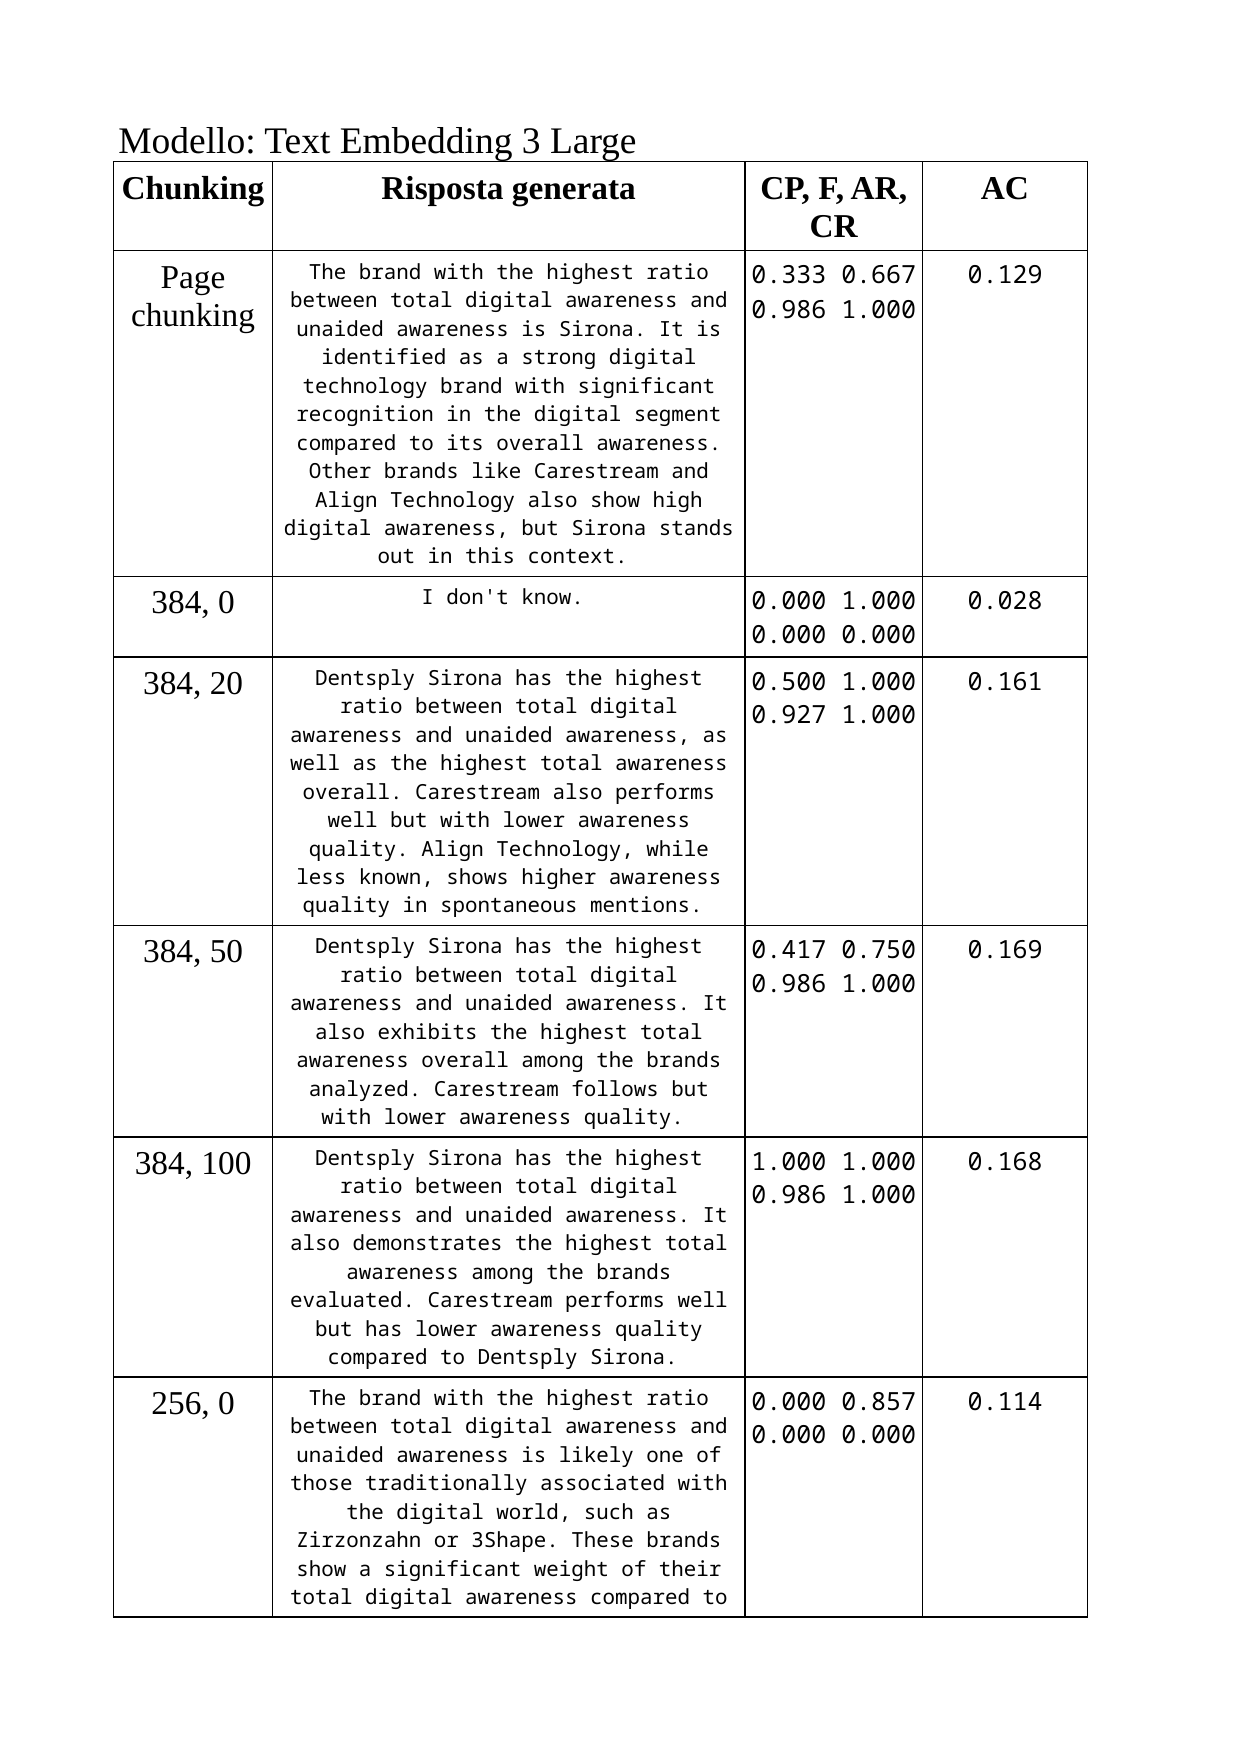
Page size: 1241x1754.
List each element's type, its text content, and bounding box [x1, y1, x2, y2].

table_cell 0.000 0.857 0.000 0.000 [746, 1378, 922, 1616]
text Modello: Text Embedding 3 Large [118, 118, 1122, 161]
table_cell 256, 0 [114, 1378, 272, 1616]
table_cell 0.168 [923, 1138, 1087, 1376]
table_cell Page chunking [114, 251, 272, 576]
table_cell 384, 100 [114, 1138, 272, 1376]
table_cell 0.114 [923, 1378, 1087, 1616]
table_cell 0.129 [923, 251, 1087, 576]
table_cell 384, 50 [114, 926, 272, 1136]
table_cell 0.417 0.750 0.986 1.000 [746, 926, 922, 1136]
table_header Chunking [114, 162, 272, 250]
table_cell The brand with the highest ratio between total digital awareness and unaided awareness is likely one of those traditionally associated with the digital world, such as Zirzonzahn or 3Shape. These brands show a significant weight of their total digital awareness compared to [273, 1378, 744, 1616]
table_cell The brand with the highest ratio between total digital awareness and unaided awareness is Sirona. It is identified as a strong digital technology brand with significant recognition in the digital segment compared to its overall awareness. Other brands like Carestream and Align Technology also show high digital awareness, but Sirona stands out in this context. [273, 251, 744, 576]
table_cell 0.028 [923, 577, 1087, 656]
table_cell 384, 20 [114, 658, 272, 925]
table_cell I don't know. [273, 577, 744, 656]
table_cell 0.169 [923, 926, 1087, 1136]
table_cell 0.500 1.000 0.927 1.000 [746, 658, 922, 925]
table_cell 0.333 0.667 0.986 1.000 [746, 251, 922, 576]
table_cell 0.161 [923, 658, 1087, 925]
table_cell Dentsply Sirona has the highest ratio between total digital awareness and unaided awareness. It also exhibits the highest total awareness overall among the brands analyzed. Carestream follows but with lower awareness quality. [273, 926, 744, 1136]
table_header CP, F, AR, CR [746, 162, 922, 250]
table_cell 0.000 1.000 0.000 0.000 [746, 577, 922, 656]
table_header Risposta generata [273, 162, 744, 250]
table_header AC [923, 162, 1087, 250]
table_cell Dentsply Sirona has the highest ratio between total digital awareness and unaided awareness. It also demonstrates the highest total awareness among the brands evaluated. Carestream performs well but has lower awareness quality compared to Dentsply Sirona. [273, 1138, 744, 1376]
table_cell 1.000 1.000 0.986 1.000 [746, 1138, 922, 1376]
table_cell Dentsply Sirona has the highest ratio between total digital awareness and unaided awareness, as well as the highest total awareness overall. Carestream also performs well but with lower awareness quality. Align Technology, while less known, shows higher awareness quality in spontaneous mentions. [273, 658, 744, 925]
table_cell 384, 0 [114, 577, 272, 656]
